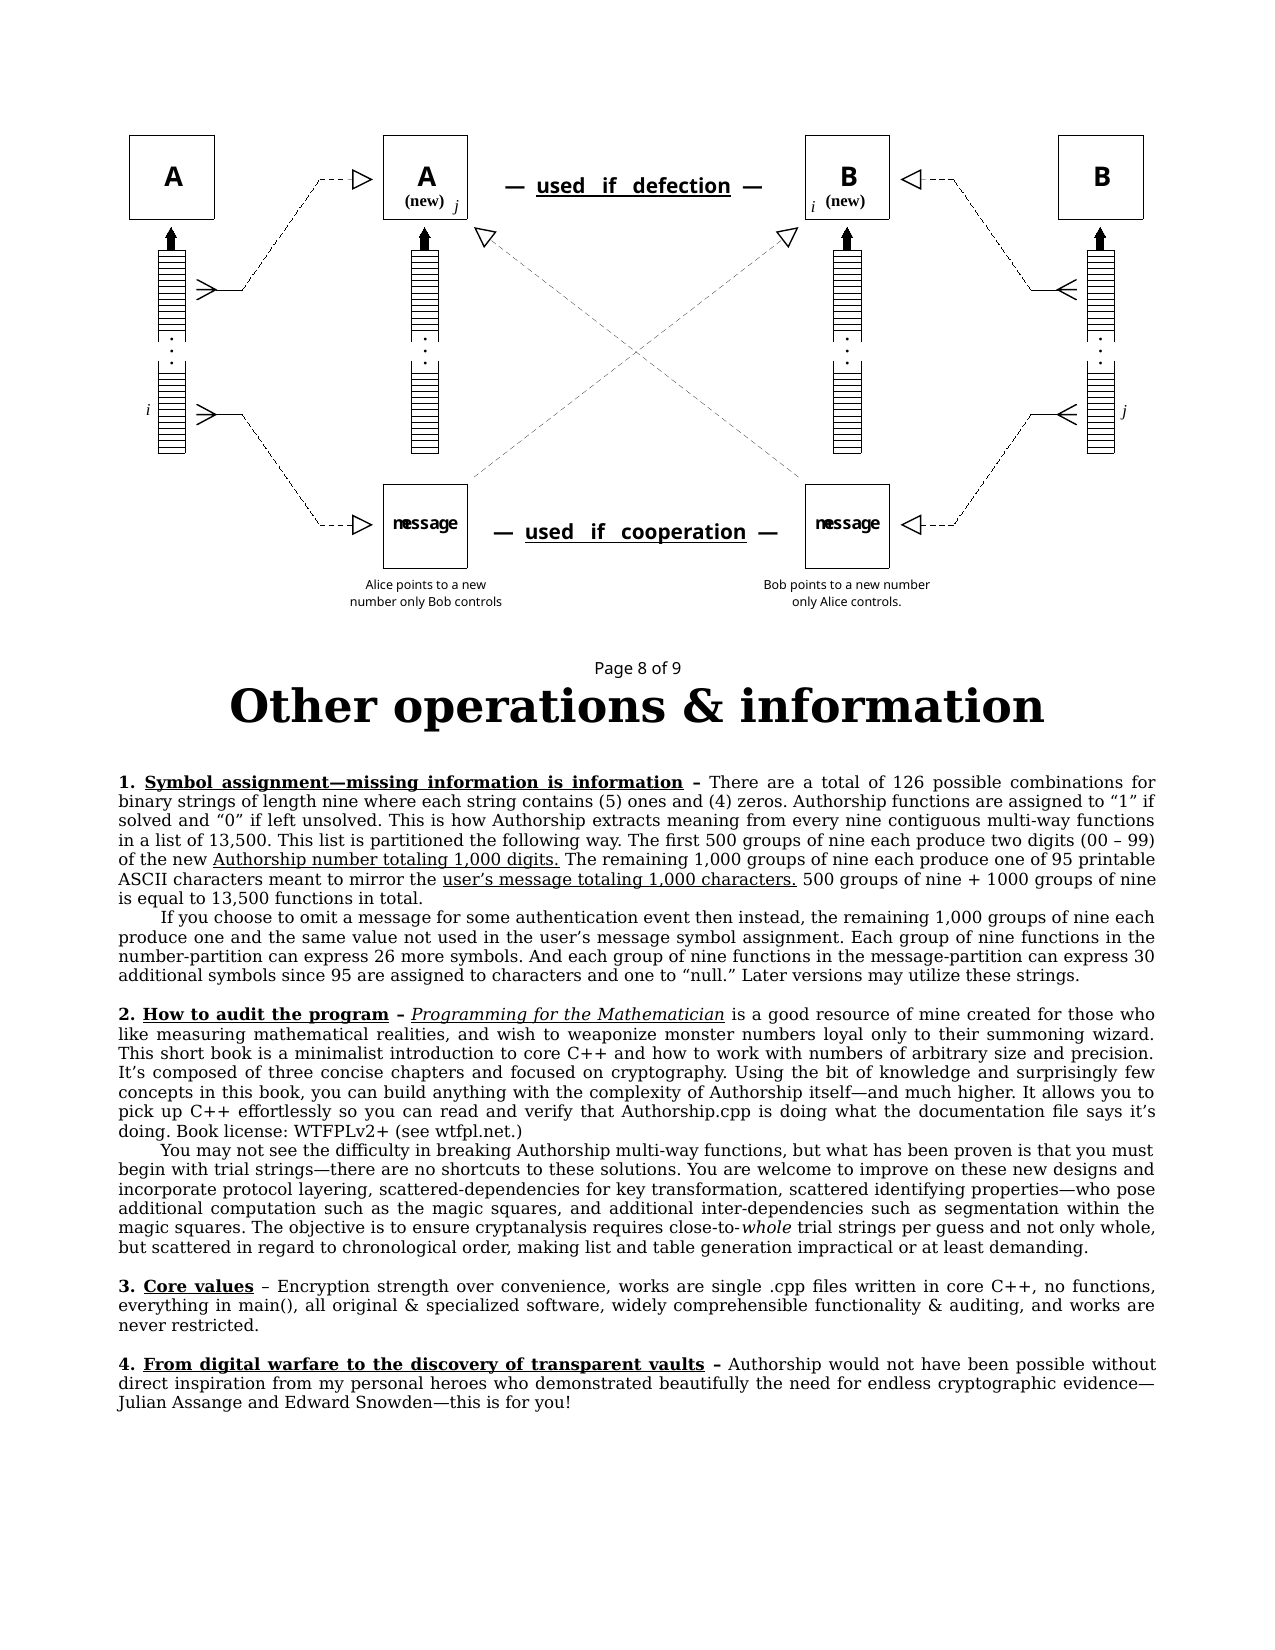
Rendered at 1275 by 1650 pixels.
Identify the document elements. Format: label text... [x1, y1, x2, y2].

text 3. Core values – Encryption strength over convenience, works are single .cpp files written in core C++, no functions, everything in main(), all original & specialized software, widely comprehensible functionality & auditing, and works are never restricted. [118, 1277, 1157, 1335]
text If you choose to omit a message for some authentication event then instead, the remaining 1,000 groups of nine each produce one and the same value not used in the user’s message symbol assignment. Each group of nine functions in the number-partition can express 26 more symbols. And each group of nine functions in the message-partition can express 30 additional symbols since 95 are assigned to characters and one to “null.” Later versions may utilize these strings. [118, 908, 1157, 986]
text 4. From digital warfare to the discovery of transparent vaults – Authorship would not have been possible without direct inspiration from my personal heroes who demonstrated beautifully the need for endless cryptographic evidence—Julian Assange and Edward Snowden—this is for you! [118, 1354, 1157, 1413]
text You may not see the difficulty in breaking Authorship multi-way functions, but what has been proven is that you must begin with trial strings—there are no shortcuts to these solutions. You are welcome to improve on these new designs and incorporate protocol layering, scattered-dependencies for key transformation, scattered identifying properties—who pose additional computation such as the magic squares, and additional inter-dependencies such as segmentation within the magic squares. The objective is to ensure cryptanalysis requires close-to-whole trial strings per guess and not only whole, but scattered in regard to chronological order, making list and table generation impractical or at least demanding. [118, 1141, 1157, 1257]
text 1. Symbol assignment—missing information is information – There are a total of 126 possible combinations for binary strings of length nine where each string contains (5) ones and (4) zeros. Authorship functions are assigned to “1” if solved and “0” if left unsolved. This is how Authorship extracts meaning from every nine contiguous multi-way functions in a list of 13,500. This list is partitioned the following way. The first 500 groups of nine each produce two digits (00 – 99) of the new Authorship number totaling 1,000 digits. The remaining 1,000 groups of nine each produce one of 95 printable ASCII characters meant to mirror the user’s message totaling 1,000 characters. 500 groups of nine + 1000 groups of nine is equal to 13,500 functions in total. [118, 772, 1157, 908]
text 2. How to audit the program – Programming for the Mathematician is a good resource of mine created for those who like measuring mathematical realities, and wish to weaponize monster numbers loyal only to their summoning wizard. This short book is a minimalist introduction to core C++ and how to work with numbers of arbitrary size and precision. It’s composed of three concise chapters and focused on cryptography. Using the bit of knowledge and surprisingly few concepts in this book, you can build anything with the complexity of Authorship itself—and much higher. It allows you to pick up C++ effortlessly so you can read and verify that Authorship.cpp is doing what the documentation file says it’s doing. Book license: WTFPLv2+ (see wtfpl.net.) [118, 1005, 1157, 1141]
text Page 8 of 9 [118, 657, 1157, 679]
text Other operations & information [118, 679, 1157, 733]
